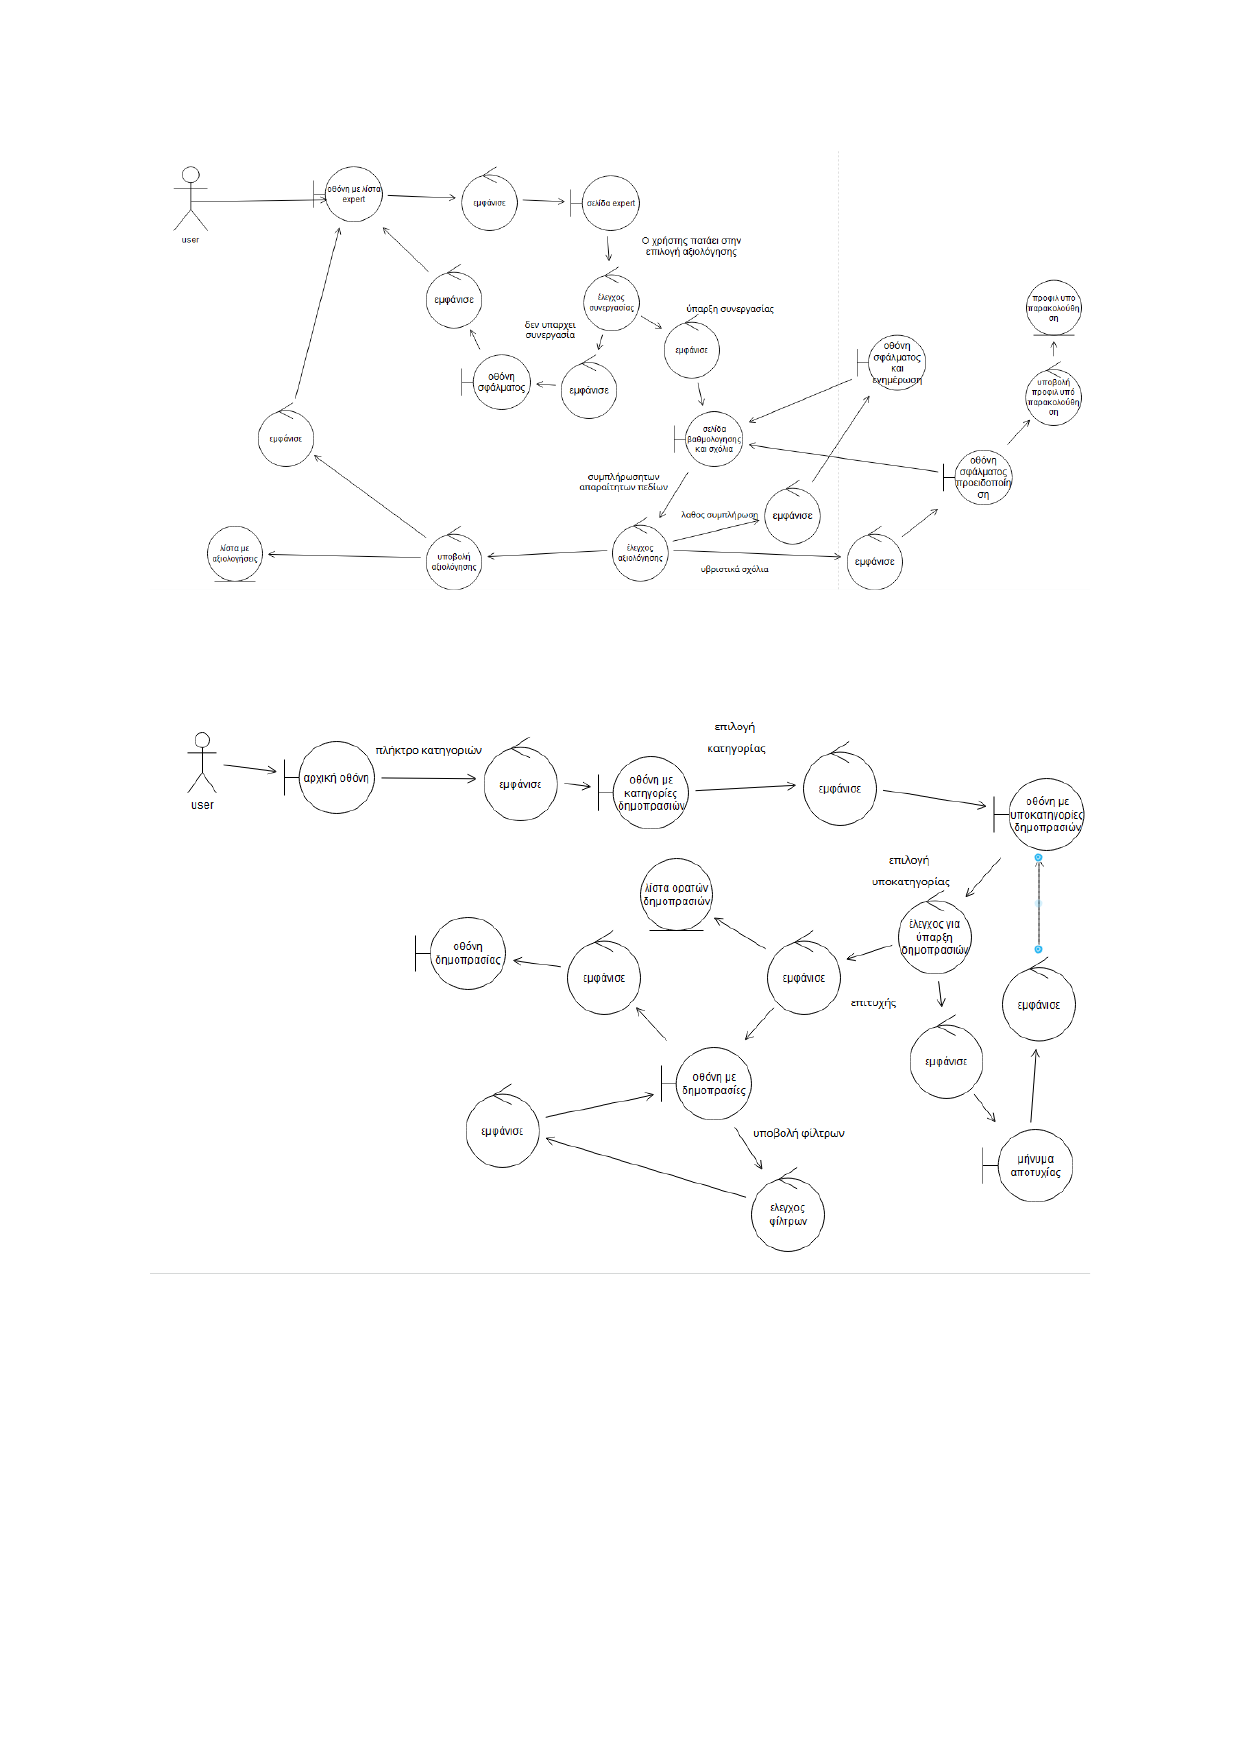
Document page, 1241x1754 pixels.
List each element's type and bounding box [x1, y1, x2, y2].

picture [150, 684, 1091, 1274]
picture [150, 150, 1091, 590]
